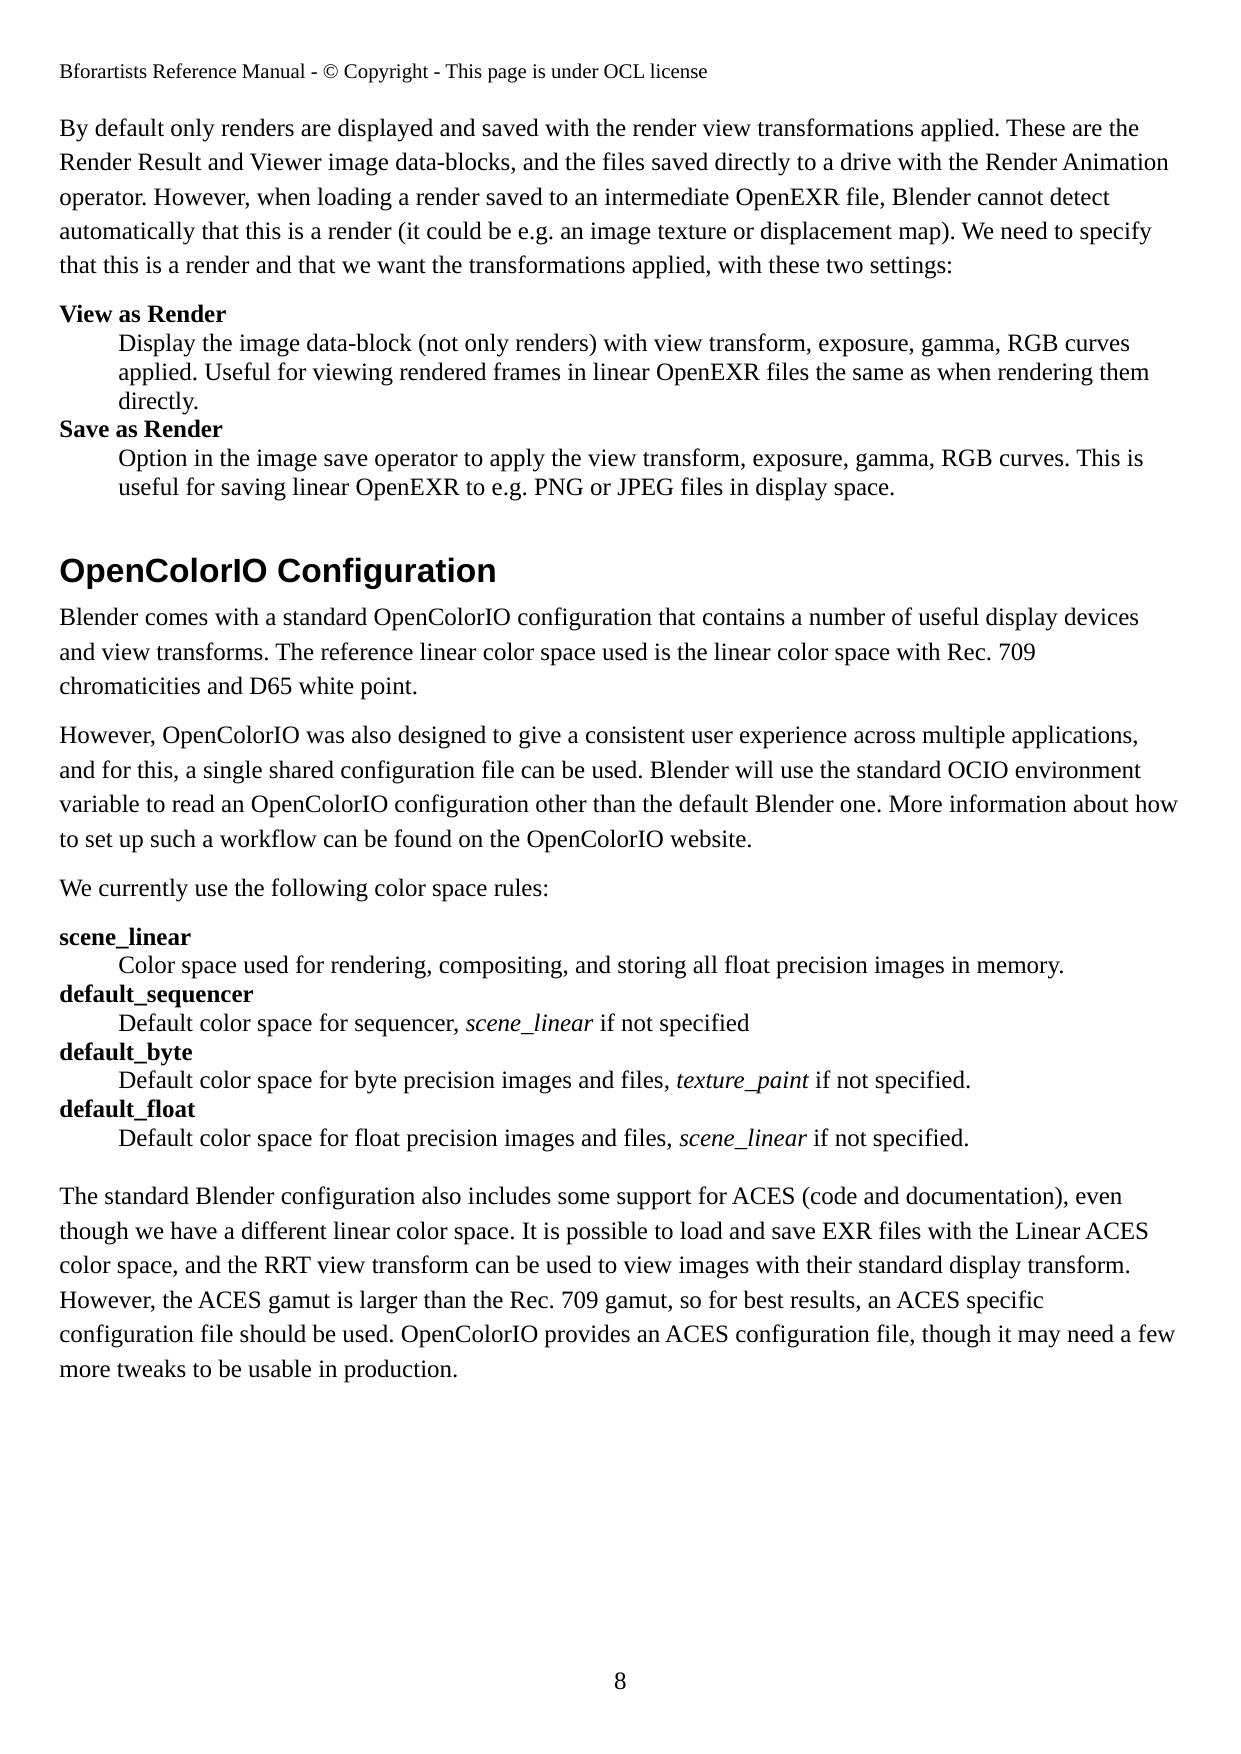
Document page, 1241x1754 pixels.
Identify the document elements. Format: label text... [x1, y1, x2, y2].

text By default only renders are displayed and saved with the render view transformations applied. These are the Render Result and Viewer image data-blocks, and the files saved directly to a drive with the Render Animation operator. However, when loading a render saved to an intermediate OpenEXR file, Blender cannot detect automatically that this is a render (it could be e.g. an image texture or displacement map). We need to specify that this is a render and that we want the transformations applied, with these two settings: [59, 113, 1181, 279]
list Default color space for byte precision images and files, texture_paint if not specified. [118, 1066, 1181, 1094]
subtitle scene_linear [59, 922, 1181, 951]
subtitle default_sequencer [59, 979, 1181, 1008]
list Color space used for rendering, compositing, and storing all float precision images in memory. [118, 951, 1181, 979]
subtitle View as Render [59, 299, 1181, 328]
list Display the image data-block (not only renders) with view transform, exposure, gamma, RGB curves applied. Useful for viewing rendered frames in linear OpenEXR files the same as when rendering them directly. [118, 328, 1181, 414]
subtitle OpenColorIO Configuration [59, 551, 1181, 590]
text However, OpenColorIO was also designed to give a consistent user experience across multiple applications, and for this, a single shared configuration file can be used. Blender will use the standard OCIO environment variable to read an OpenColorIO configuration other than the default Blender one. More information about how to set up such a workflow can be found on the OpenColorIO website. [59, 720, 1181, 852]
text Blender comes with a standard OpenColorIO configuration that contains a number of useful display devices and view transforms. The reference linear color space used is the linear color space with Rec. 709 chromaticities and D65 white point. [59, 602, 1181, 700]
list Default color space for sequencer, scene_linear if not specified [118, 1008, 1181, 1037]
list Default color space for float precision images and files, scene_linear if not specified. [118, 1123, 1181, 1152]
subtitle default_float [59, 1094, 1181, 1123]
text The standard Blender configuration also includes some support for ACES (code and documentation), even though we have a different linear color space. It is possible to load and save EXR files with the Linear ACES color space, and the RRT view transform can be used to view images with their standard display transform. However, the ACES gamut is larger than the Rec. 709 gamut, so for best results, an ACES specific configuration file should be used. OpenColorIO provides an ACES configuration file, though it may need a few more tweaks to be usable in production. [59, 1181, 1181, 1382]
subtitle Save as Render [59, 414, 1181, 443]
text We currently use the following color space rules: [59, 873, 1181, 902]
list Option in the image save operator to apply the view transform, exposure, gamma, RGB curves. This is useful for saving linear OpenEXR to e.g. PNG or JPEG files in display space. [118, 443, 1181, 501]
subtitle default_byte [59, 1037, 1181, 1066]
